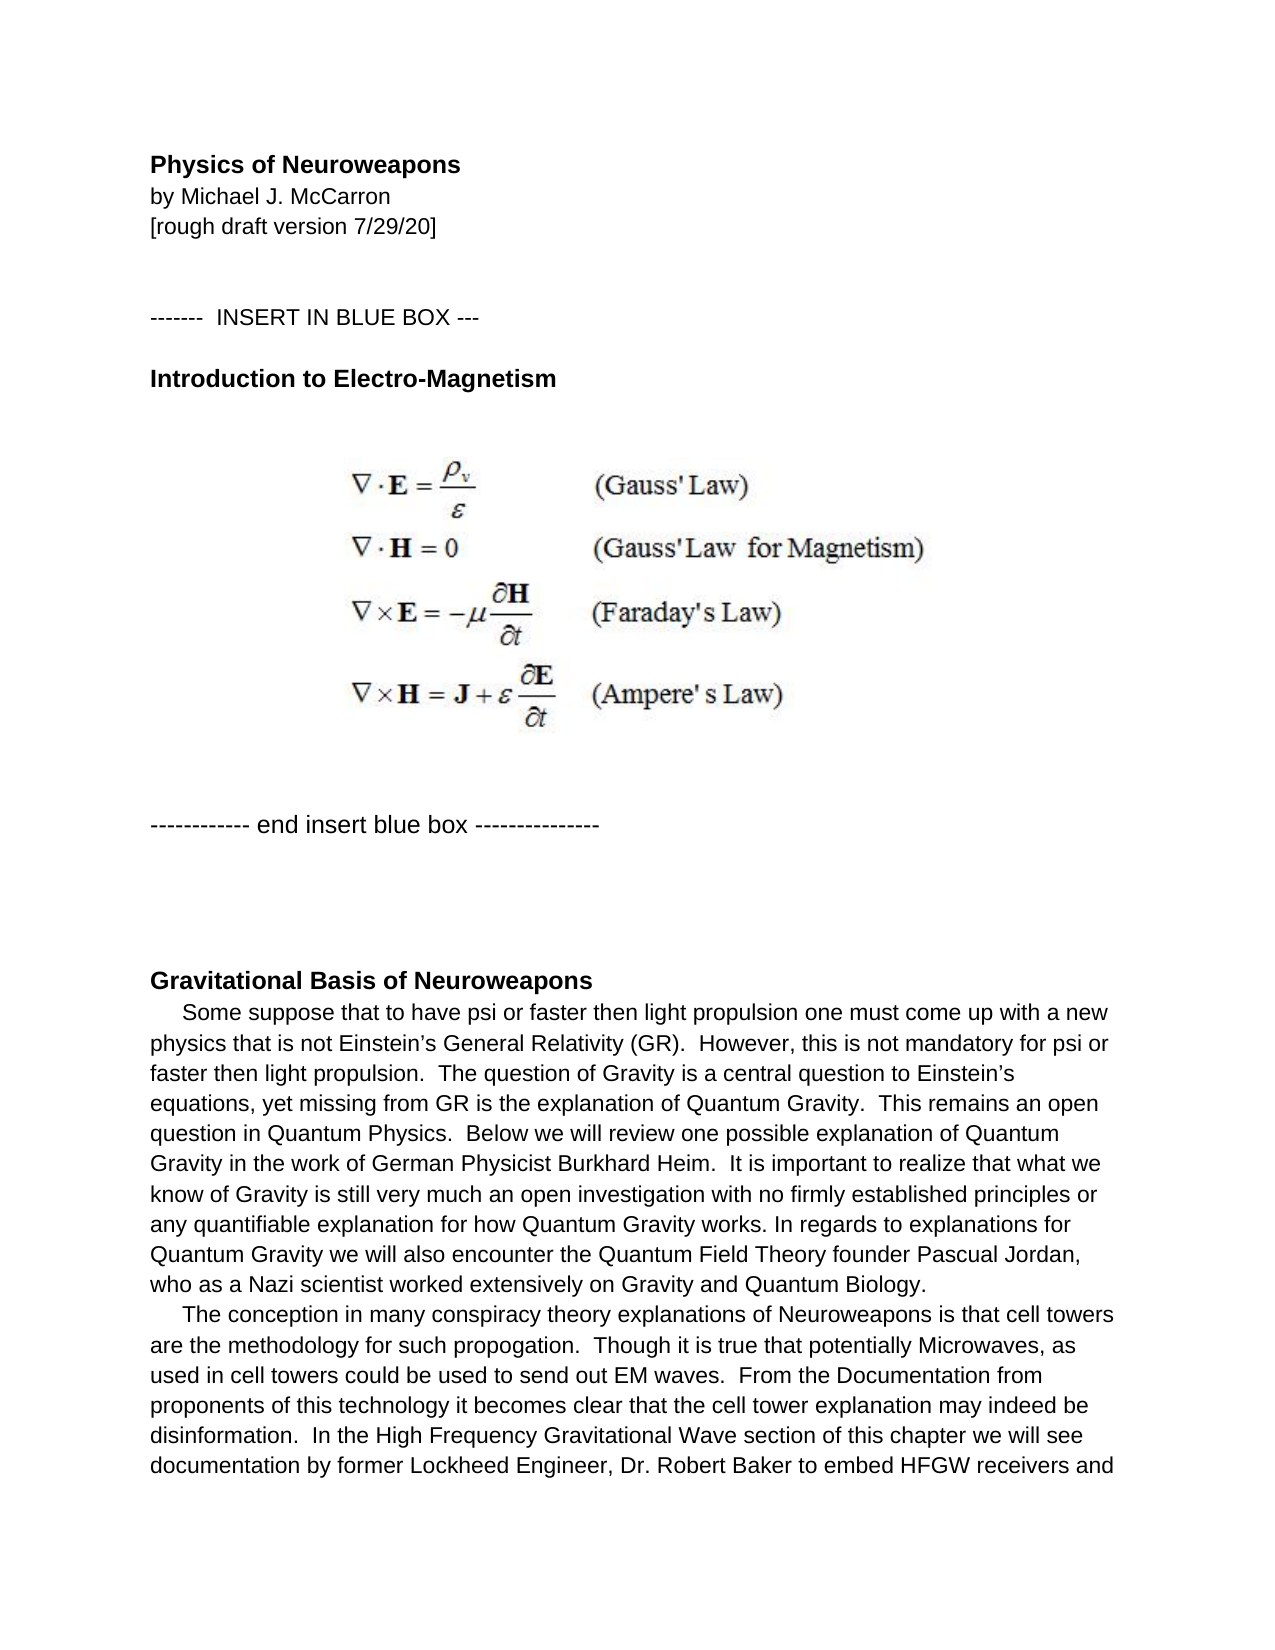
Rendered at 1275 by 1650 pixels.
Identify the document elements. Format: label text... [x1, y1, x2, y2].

picture [343, 457, 932, 738]
text Some suppose that to have psi or faster then light propulsion one must come up with a new physics that is not Einstein’s General Relativity (GR). However, this is not mandatory for psi or faster then light propulsion. The question of Gravity is a central question to Einstein’s equations, yet missing from GR is the explanation of Quantum Gravity. This remains an open question in Quantum Physics. Below we will review one possible explanation of Quantum Gravity in the work of German Physicist Burkhard Heim. It is important to realize that what we know of Gravity is still very much an open investigation with no firmly established principles or any quantifiable explanation for how Quantum Gravity works. In regards to explanations for Quantum Gravity we will also encounter the Quantum Field Theory founder Pascual Jordan, who as a Nazi scientist worked extensively on Gravity and Quantum Biology. [150, 999, 1125, 1298]
text [rough draft version 7/29/20] [150, 213, 1125, 239]
text ------------ end insert blue box --------------- [150, 810, 1125, 838]
text ------- INSERT IN BLUE BOX --- [150, 304, 1125, 330]
text Physics of Neuroweapons [150, 150, 1125, 179]
text Gravitational Basis of Neuroweapons [150, 966, 1125, 995]
text The conception in many conspiracy theory explanations of Neuroweapons is that cell towers are the methodology for such propogation. Though it is true that potentially Microwaves, as used in cell towers could be used to send out EM waves. From the Documentation from proponents of this technology it becomes clear that the cell tower explanation may indeed be disinformation. In the High Frequency Gravitational Wave section of this chapter we will see documentation by former Lockheed Engineer, Dr. Robert Baker to embed HFGW receivers and [150, 1301, 1125, 1479]
text Introduction to Electro-Magnetism [150, 364, 1125, 393]
text by Michael J. McCarron [150, 183, 1125, 209]
